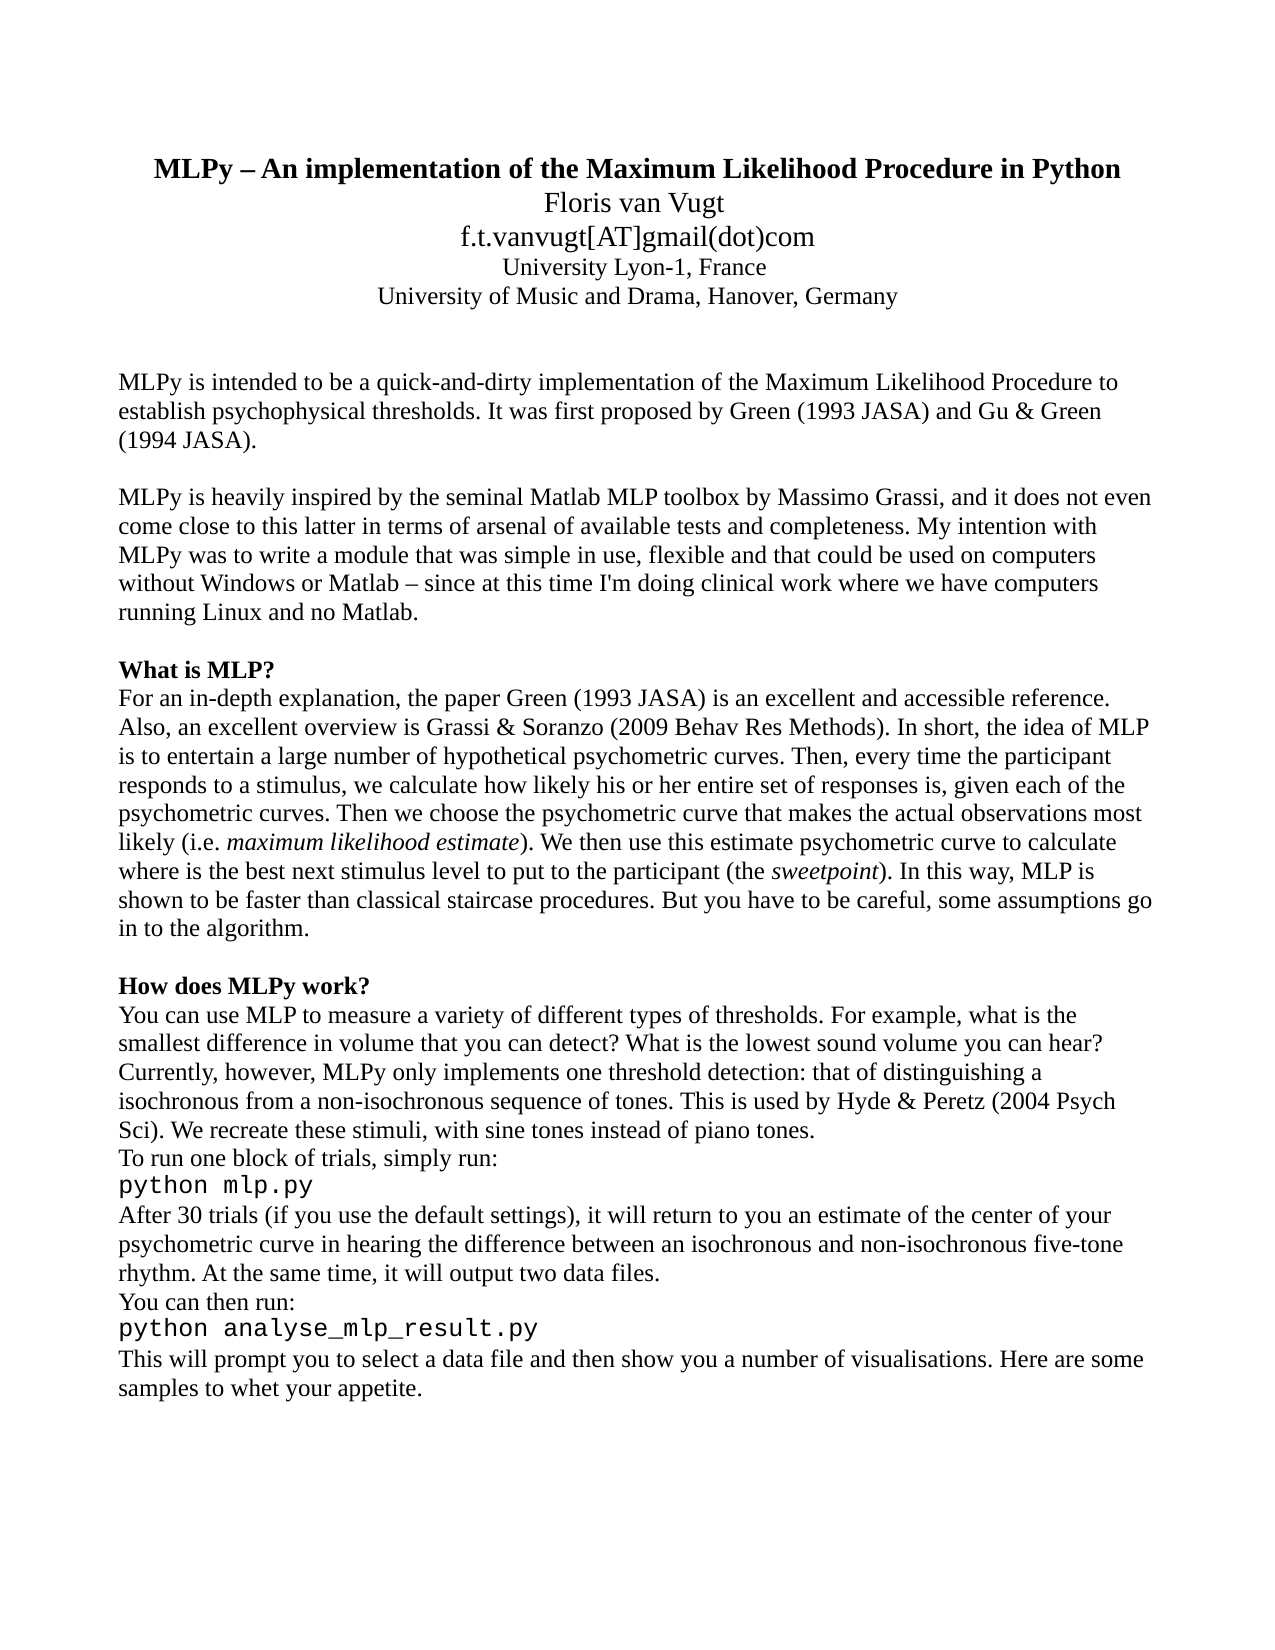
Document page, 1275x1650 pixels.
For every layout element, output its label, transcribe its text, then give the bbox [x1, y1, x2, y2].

text python mlp.py [118, 1172, 1157, 1201]
text University of Music and Drama, Hanover, Germany [118, 281, 1157, 310]
text MLPy – An implementation of the Maximum Likelihood Procedure in Python [118, 152, 1157, 185]
text MLPy is intended to be a quick-and-dirty implementation of the Maximum Likelihood Procedure to establish psychophysical thresholds. It was first proposed by Green (1993 JASA) and Gu & Green (1994 JASA). [118, 367, 1157, 453]
text To run one block of trials, simply run: [118, 1143, 1157, 1172]
text You can use MLP to measure a variety of different types of thresholds. For example, what is the smallest difference in volume that you can detect? What is the lowest sound volume you can hear? Currently, however, MLPy only implements one threshold detection: that of distinguishing a isochronous from a non-isochronous sequence of tones. This is used by Hyde & Peretz (2004 Psych Sci). We recreate these stimuli, with sine tones instead of piano tones. [118, 1000, 1157, 1143]
text You can then run: [118, 1287, 1157, 1316]
text After 30 trials (if you use the default settings), it will return to you an estimate of the center of your psychometric curve in hearing the difference between an isochronous and non-isochronous five-tone rhythm. At the same time, it will output two data files. [118, 1201, 1157, 1287]
text python analyse_mlp_result.py [118, 1316, 1157, 1344]
text MLPy is heavily inspired by the seminal Matlab MLP toolbox by Massimo Grassi, and it does not even come close to this latter in terms of arsenal of available tests and completeness. My intention with MLPy was to write a module that was simple in use, flexible and that could be used on computers without Windows or Matlab – since at this time I'm doing clinical work where we have computers running Linux and no Matlab. [118, 482, 1157, 626]
text For an in-depth explanation, the paper Green (1993 JASA) is an excellent and accessible reference. Also, an excellent overview is Grassi & Soranzo (2009 Behav Res Methods). In short, the idea of MLP is to entertain a large number of hypothetical psychometric curves. Then, every time the participant responds to a stimulus, we calculate how likely his or her entire set of responses is, given each of the psychometric curves. Then we choose the psychometric curve that makes the actual observations most likely (i.e. maximum likelihood estimate). We then use this estimate psychometric curve to calculate where is the best next stimulus level to put to the participant (the sweetpoint). In this way, MLP is shown to be faster than classical staircase procedures. But you have to be careful, some assumptions go in to the algorithm. [118, 683, 1157, 942]
text University Lyon-1, France [118, 252, 1157, 281]
text How does MLPy work? [118, 971, 1157, 1000]
text What is MLP? [118, 655, 1157, 683]
text This will prompt you to select a data file and then show you a number of visualisations. Here are some samples to whet your appetite. [118, 1344, 1157, 1401]
text Floris van Vugt [118, 185, 1157, 219]
text f.t.vanvugt[AT]gmail(dot)com [118, 219, 1157, 252]
